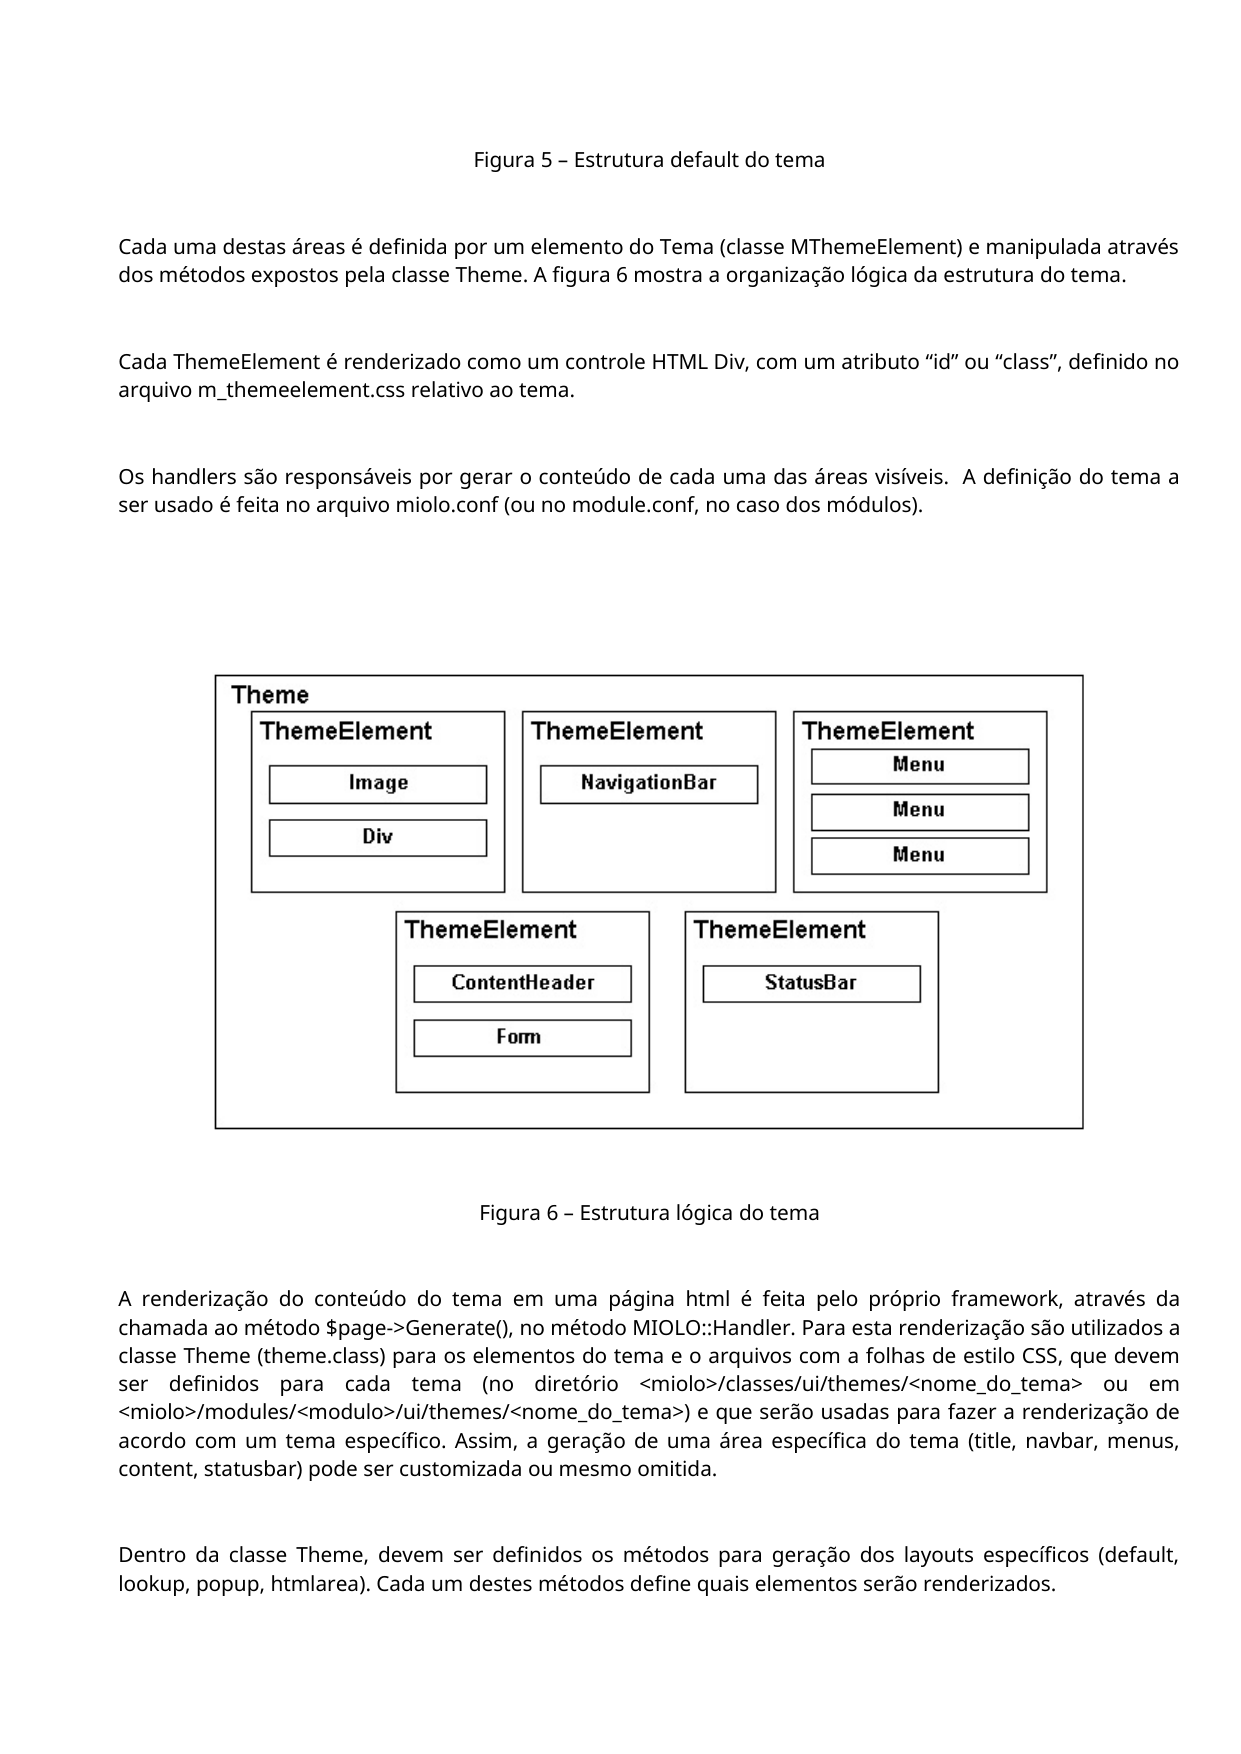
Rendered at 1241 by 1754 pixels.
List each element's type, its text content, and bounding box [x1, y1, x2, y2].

text Dentro da classe Theme, devem ser definidos os métodos para geração dos layouts específicos (default, lookup, popup, htmlarea). Cada um destes métodos define quais elementos serão renderizados. [118, 1541, 1181, 1597]
text Cada uma destas áreas é definida por um elemento do Tema (classe MThemeElement) e manipulada através dos métodos expostos pela classe Theme. A figura 6 mostra a organização lógica da estrutura do tema. [118, 232, 1181, 289]
text Figura 6 – Estrutura lógica do tema [118, 1198, 1181, 1226]
text A renderização do conteúdo do tema em uma página html é feita pelo próprio framework, através da chamada ao método $page->Generate(), no método MIOLO::Handler. Para esta renderização são utilizados a classe Theme (theme.class) para os elementos do tema e o arquivos com a folhas de estilo CSS, que devem ser definidos para cada tema (no diretório <miolo>/classes/ui/themes/<nome_do_tema> ou em <miolo>/modules/<modulo>/ui/themes/<nome_do_tema>) e que serão usadas para fazer a renderização de acordo com um tema específico. Assim, a geração de uma área específica do tema (title, navbar, menus, content, statusbar) pode ser customizada ou mesmo omitida. [118, 1284, 1181, 1482]
picture [212, 672, 1087, 1131]
text Cada ThemeElement é renderizado como um controle HTML Div, com um atributo “id” ou “class”, definido no arquivo m_themeelement.css relativo ao tema. [118, 347, 1181, 403]
text Figura 5 – Estrutura default do tema [118, 146, 1181, 174]
text Os handlers são responsáveis por gerar o conteúdo de cada uma das áreas visíveis. A definição do tema a ser usado é feita no arquivo miolo.conf (ou no module.conf, no caso dos módulos). [118, 462, 1181, 518]
